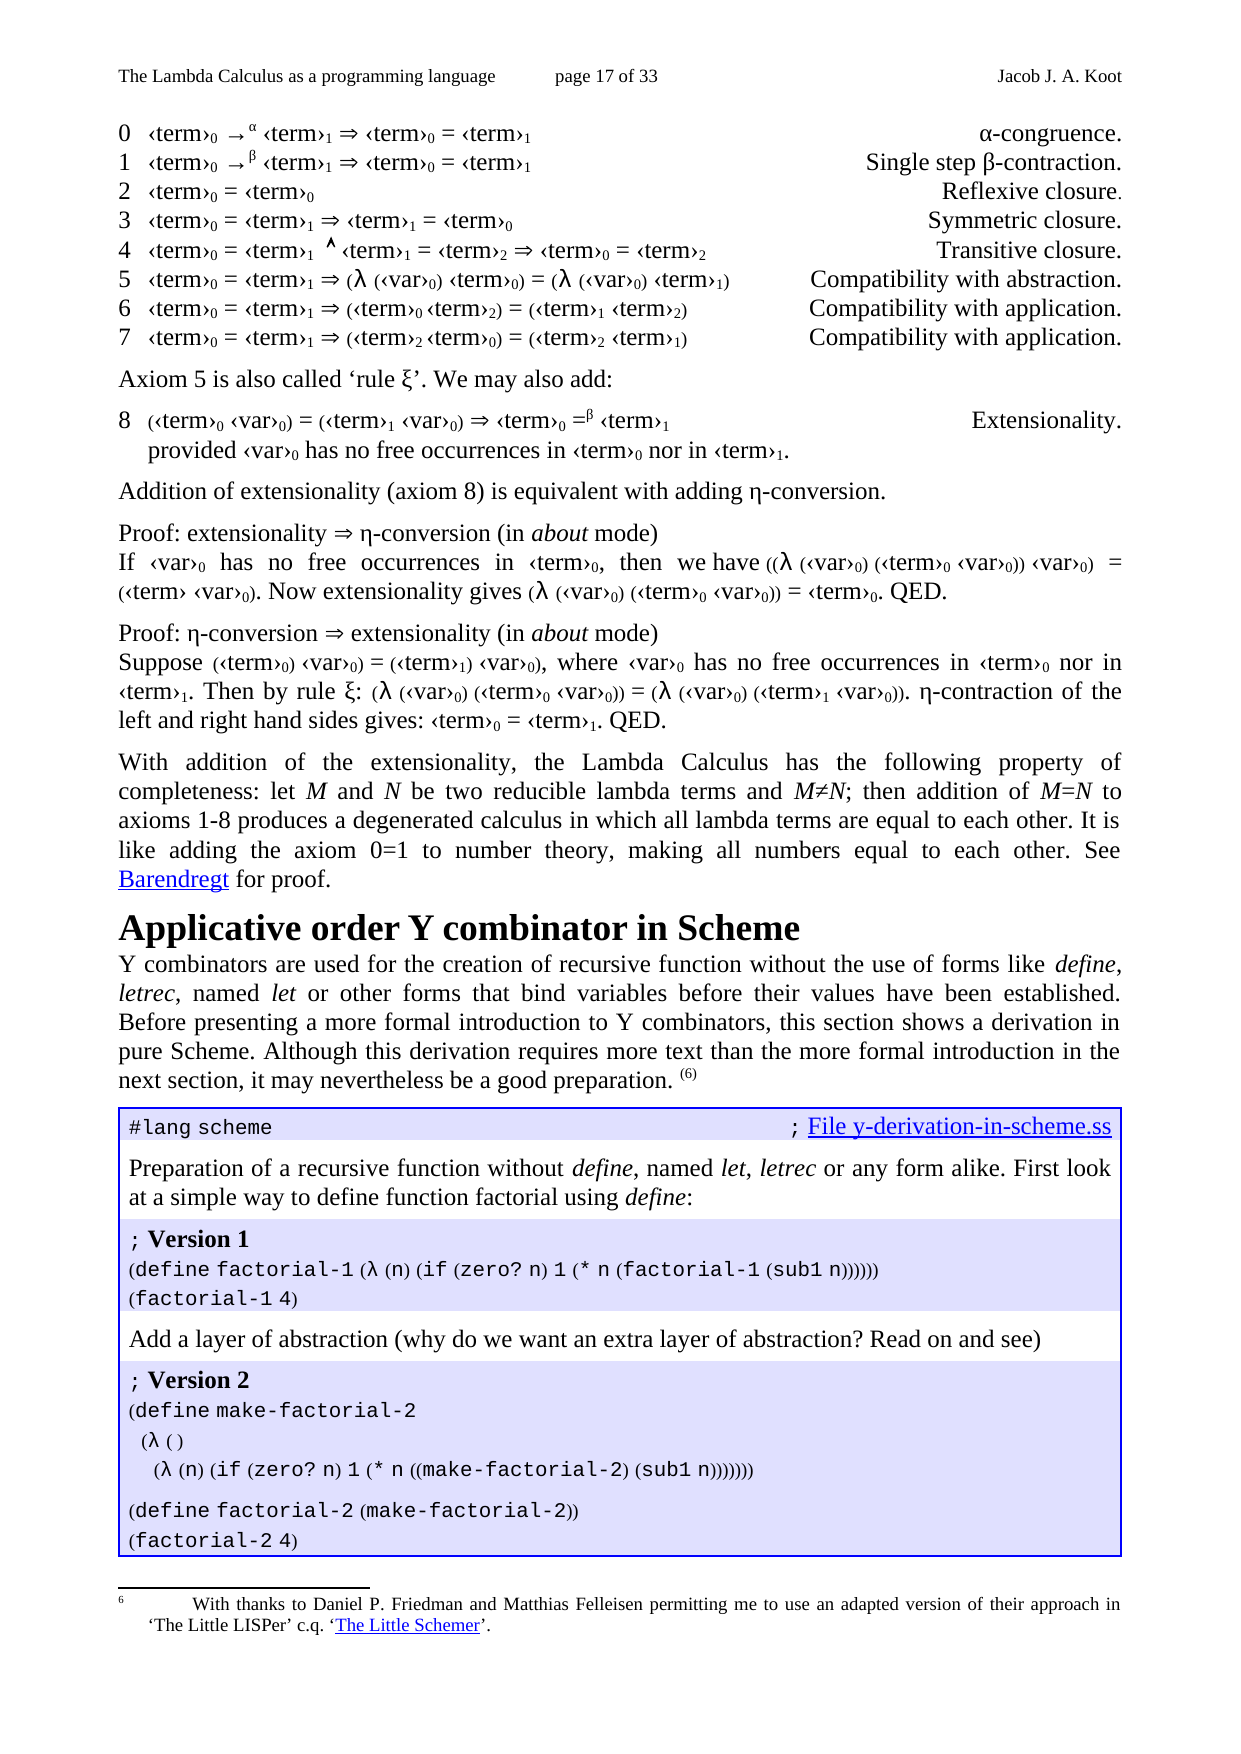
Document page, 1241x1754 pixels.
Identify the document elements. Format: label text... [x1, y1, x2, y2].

text 6 ‹term›0 = ‹term›1  (‹term›0 ‹term›2) = (‹term›1 ‹term›2) Compatibility with application. [118, 293, 1122, 322]
text Proof: extensionality  η-conversion (in about mode) [118, 518, 1122, 547]
text (define factorial-2 (make-factorial-2)) [120, 1490, 1120, 1519]
text (define make-factorial-2 [120, 1390, 1120, 1419]
text ; Version 1 [120, 1219, 1120, 1249]
text ; Version 2 [120, 1361, 1120, 1390]
text Suppose (‹term›0) ‹var›0) = (‹term›1) ‹var›0), where ‹var›0 has no free occurrences in ‹term›0 nor in ‹term›1. Then by rule ξ: (λ (‹var›0) (‹term›0 ‹var›0)) = (λ (‹var›0) (‹term›1 ‹var›0)). η-contraction of the left and right hand sides gives: ‹term›0 = ‹term›1. QED. [118, 647, 1122, 735]
subtitle Applicative order Y combinator in Scheme [118, 906, 1122, 949]
text (define factorial-1 (λ (n) (if (zero? n) 1 (* n (factorial-1 (sub1 n)))))) [120, 1249, 1120, 1278]
text 7 ‹term›0 = ‹term›1  (‹term›2 ‹term›0) = (‹term›2 ‹term›1) Compatibility with application. [118, 322, 1122, 351]
text With thanks to Daniel P. Friedman and Matthias Felleisen permitting me to use an adapted version of their approach in ‘The Little LISPer’ c.q. ‘The Little Schemer’. [118, 1594, 1122, 1636]
text 3 ‹term›0 = ‹term›1  ‹term›1 = ‹term›0 Symmetric closure. [118, 206, 1122, 235]
text (factorial-1 4) [120, 1278, 1120, 1311]
text (factorial-2 4) [120, 1519, 1120, 1555]
text With addition of the extensionality, the Lambda Calculus has the following property of completeness: let M and N be two reducible lambda terms and M≠N; then addition of M=N to axioms 1-8 produces a degenerated calculus in which all lambda terms are equal to each other. It is like adding the axiom 0=1 to number theory, making all numbers equal to each other. See Barendregt for proof. [118, 747, 1122, 893]
text 4 ‹term›0 = ‹term›1  ‹term›1 = ‹term›2  ‹term›0 = ‹term›2 Transitive closure. [118, 235, 1122, 264]
text 5 ‹term›0 = ‹term›1  (λ (‹var›0) ‹term›0) = (λ (‹var›0) ‹term›1) Compatibility with abstraction. [118, 264, 1122, 293]
text 8 (‹term›0 ‹var›0) = (‹term›1 ‹var›0)  ‹term›0 =β ‹term›1 Extensionality. [118, 406, 1122, 435]
text provided ‹var›0 has no free occurrences in ‹term›0 nor in ‹term›1. [118, 435, 1122, 464]
text If ‹var›0 has no free occurrences in ‹term›0, then we have ((λ (‹var›0) (‹term›0 ‹var›0)) ‹var›0) = (‹term› ‹var›0). Now extensionality gives (λ (‹var›0) (‹term›0 ‹var›0)) = ‹term›0. QED. [118, 547, 1122, 606]
text Proof: η-conversion  extensionality (in about mode) [118, 618, 1122, 647]
text 1 ‹term›0 →β ‹term›1  ‹term›0 = ‹term›1 Single step β-contraction. [118, 147, 1122, 176]
text #lang scheme ; File y-derivation-in-scheme.ss [120, 1109, 1120, 1140]
text 2 ‹term›0 = ‹term›0 Reflexive closure. [118, 176, 1122, 206]
text Addition of extensionality (axiom 8) is equivalent with adding η-conversion. [118, 476, 1122, 506]
text 0 ‹term›0 →α ‹term›1  ‹term›0 = ‹term›1 α-congruence. [118, 118, 1122, 147]
text (λ ( ) [120, 1419, 1120, 1449]
text Axiom 5 is also called ‘rule ξ’. We may also add: [118, 364, 1122, 393]
text Y combinators are used for the creation of recursive function without the use of forms like define, letrec, named let or other forms that bind variables before their values have been established. Before presenting a more formal introduction to Y combinators, this section shows a derivation in pure Scheme. Although this derivation requires more text than the more formal introduction in the next section, it may nevertheless be a good preparation. () [118, 949, 1122, 1094]
text (λ (n) (if (zero? n) 1 (* n ((make-factorial-2) (sub1 n))))))) [120, 1449, 1120, 1482]
text #|Add a layer of abstraction (why do we want an extra layer of abstraction? Read on and see)|# [120, 1319, 1120, 1353]
text #|Preparation of a recursive function without define, named let, letrec or any form alike. First look at a simple way to define function factorial using define:|# [120, 1149, 1120, 1211]
